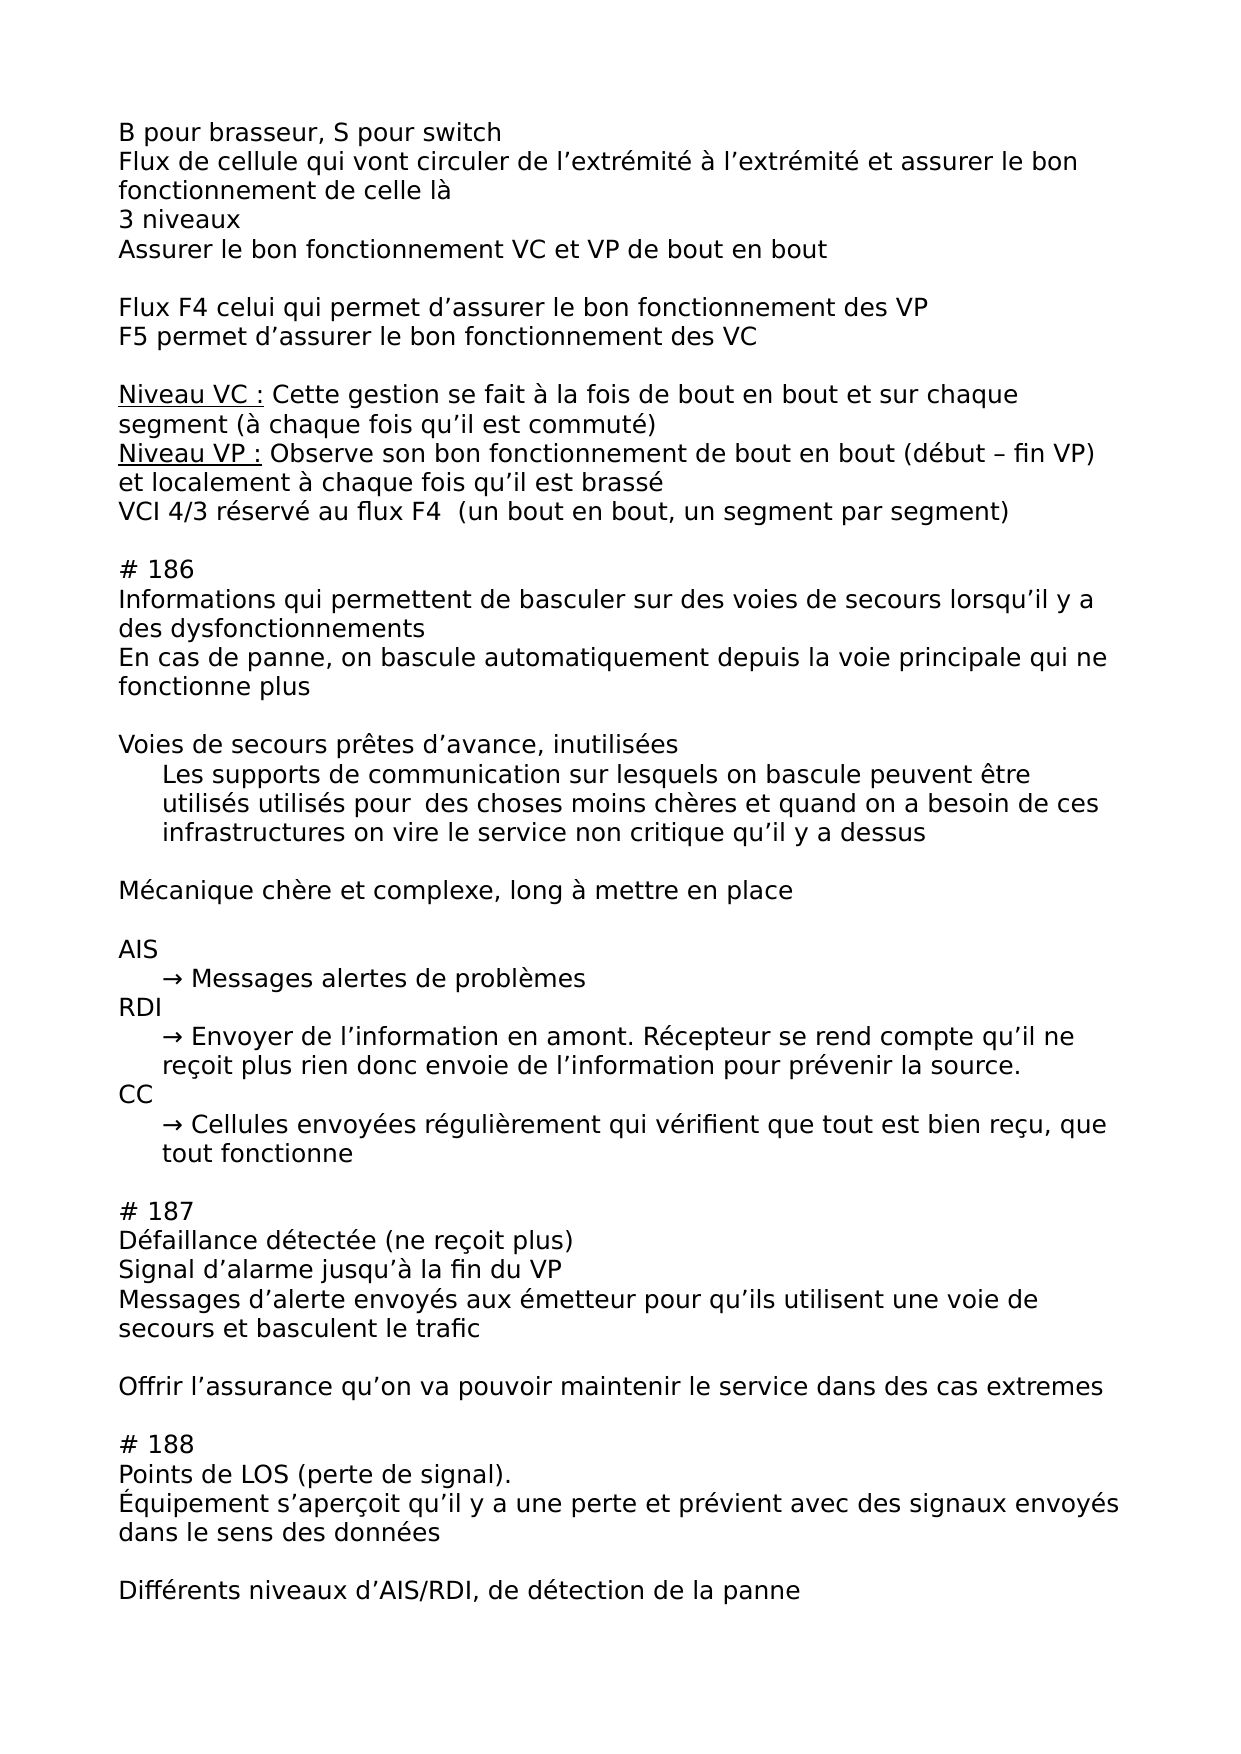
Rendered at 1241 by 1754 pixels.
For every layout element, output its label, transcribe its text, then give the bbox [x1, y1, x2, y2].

text En cas de panne, on bascule automatiquement depuis la voie principale qui ne fonctionne plus [118, 643, 1122, 701]
text Les supports de communication sur lesquels on bascule peuvent être utilisés utilisés pour des choses moins chères et quand on a besoin de ces infrastructures on vire le service non critique qu’il y a dessus [118, 760, 1122, 847]
text Niveau VC : Cette gestion se fait à la fois de bout en bout et sur chaque segment (à chaque fois qu’il est commuté) [118, 381, 1122, 439]
text Défaillance détectée (ne reçoit plus) [118, 1226, 1122, 1256]
text RDI [118, 993, 1122, 1022]
text CC [118, 1081, 1122, 1110]
text B pour brasseur, S pour switch [118, 118, 1122, 147]
text Assurer le bon fonctionnement VC et VP de bout en bout [118, 235, 1122, 264]
text Flux de cellule qui vont circuler de l’extrémité à l’extrémité et assurer le bon fonctionnement de celle là [118, 147, 1122, 206]
text F5 permet d’assurer le bon fonctionnement des VC [118, 322, 1122, 351]
text # 188 [118, 1431, 1122, 1460]
text Voies de secours prêtes d’avance, inutilisées [118, 731, 1122, 760]
text Différents niveaux d’AIS/RDI, de détection de la panne [118, 1576, 1122, 1606]
text # 187 [118, 1197, 1122, 1226]
text 3 niveaux [118, 206, 1122, 235]
text Offrir l’assurance qu’on va pouvoir maintenir le service dans des cas extremes [118, 1372, 1122, 1401]
text → Messages alertes de problèmes [118, 964, 1122, 993]
text VCI 4/3 réservé au flux F4 (un bout en bout, un segment par segment) [118, 497, 1122, 526]
text Signal d’alarme jusqu’à la fin du VP [118, 1256, 1122, 1285]
text Flux F4 celui qui permet d’assurer le bon fonctionnement des VP [118, 293, 1122, 322]
text → Envoyer de l’information en amont. Récepteur se rend compte qu’il ne reçoit plus rien donc envoie de l’information pour prévenir la source. [118, 1022, 1122, 1081]
text Messages d’alerte envoyés aux émetteur pour qu’ils utilisent une voie de secours et basculent le trafic [118, 1285, 1122, 1343]
text Mécanique chère et complexe, long à mettre en place [118, 876, 1122, 906]
text → Cellules envoyées régulièrement qui vérifient que tout est bien reçu, que tout fonctionne [118, 1110, 1122, 1168]
text Informations qui permettent de basculer sur des voies de secours lorsqu’il y a des dysfonctionnements [118, 585, 1122, 643]
text Points de LOS (perte de signal). [118, 1460, 1122, 1489]
text Niveau VP : Observe son bon fonctionnement de bout en bout (début – fin VP) et localement à chaque fois qu’il est brassé [118, 439, 1122, 497]
text AIS [118, 935, 1122, 964]
text # 186 [118, 556, 1122, 585]
text Équipement s’aperçoit qu’il y a une perte et prévient avec des signaux envoyés dans le sens des données [118, 1489, 1122, 1547]
